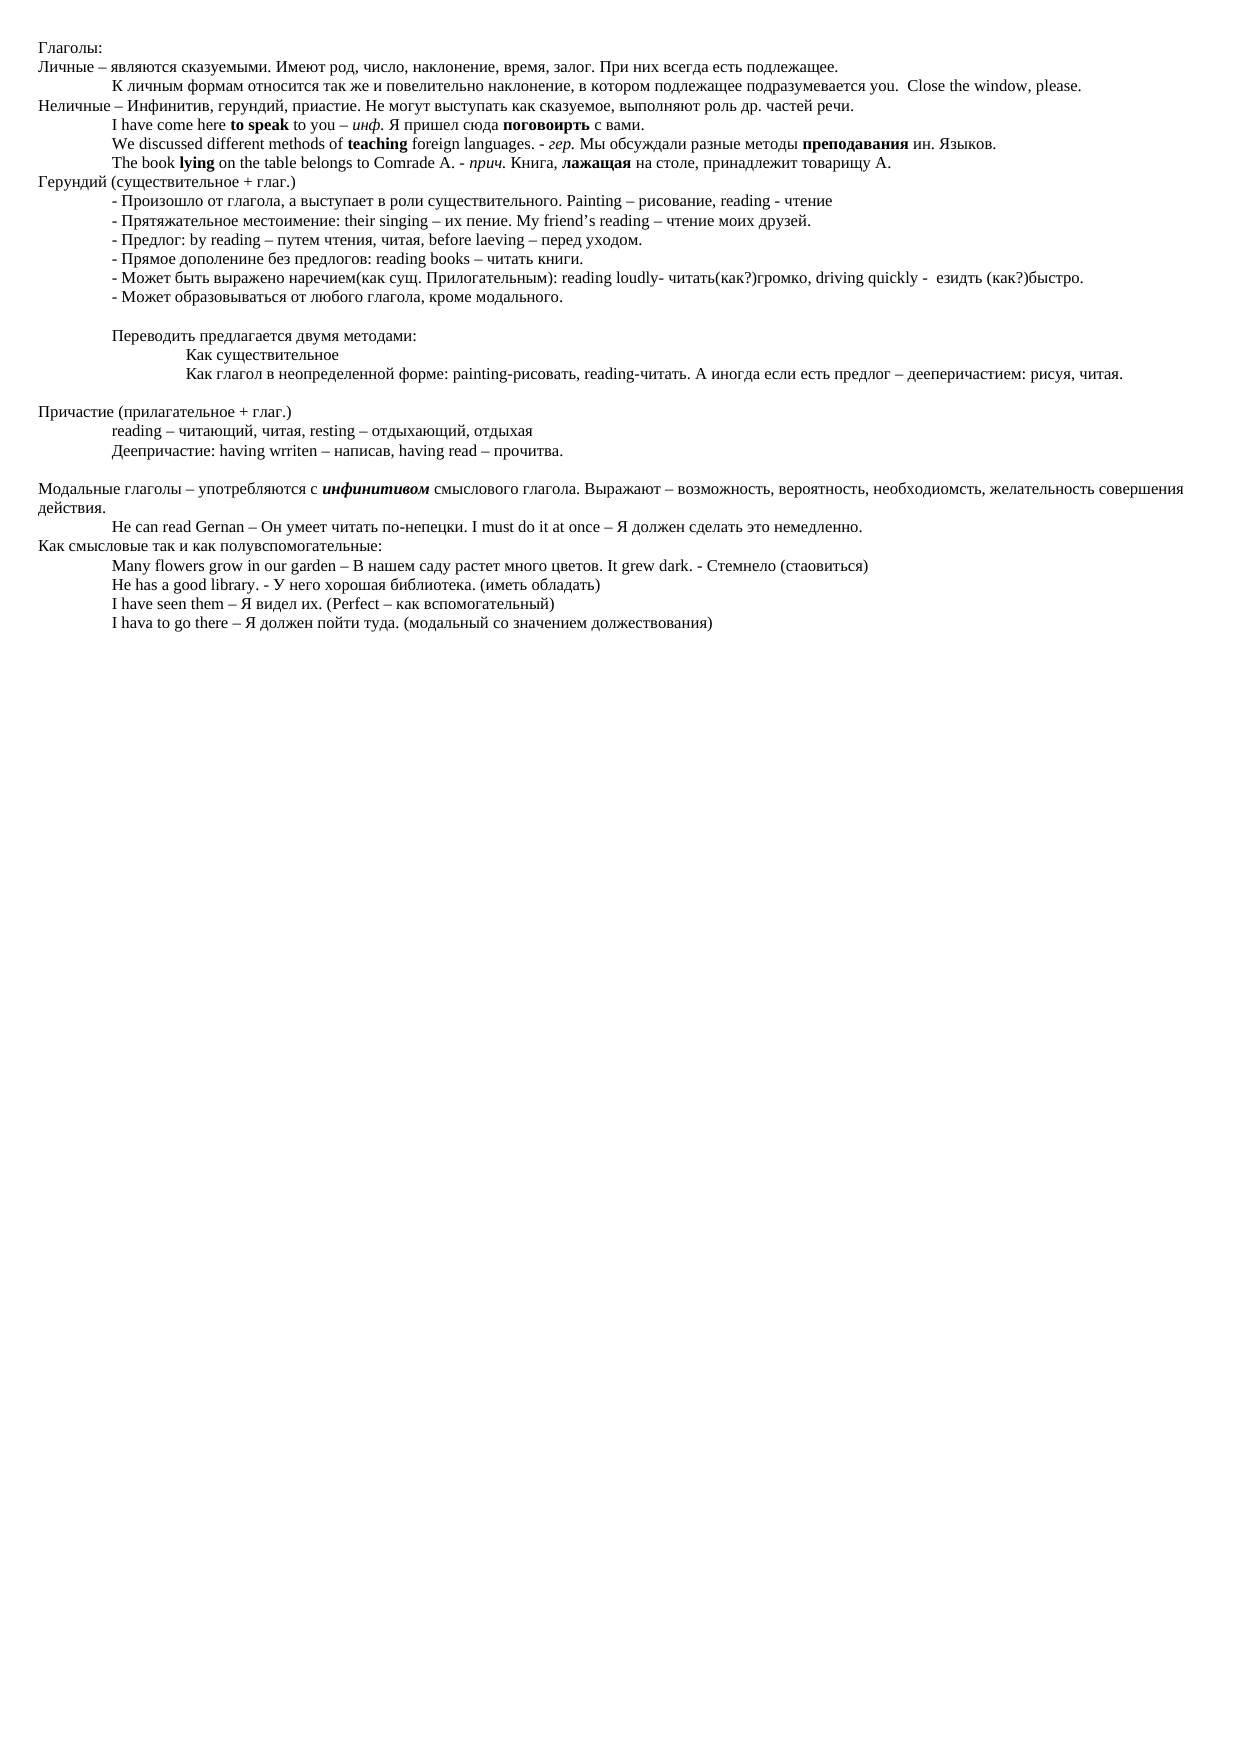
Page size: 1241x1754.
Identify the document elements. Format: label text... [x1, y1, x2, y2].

text reading – читающий, читая, resting – отдыхающий, отдыхая [38, 421, 1202, 440]
text Как глагол в неопределенной форме: painting-рисовать, reading-читать. А иногда если есть предлог – дееперичастием: рисуя, читая. [38, 364, 1202, 383]
text I have seen them – Я видел их. (Perfect – как вспомогательный) [38, 594, 1202, 613]
text He can read Gernan – Он умеет читать по-непецки. I must do it at once – Я должен сделать это немедленно. [38, 517, 1202, 536]
text I have come here to speak to you – инф. Я пришел сюда поговоирть с вами. [38, 114, 1202, 134]
text - Может быть выражено наречием(как сущ. Прилогательным): reading loudly- читать(как?)громко, driving quickly - езидть (как?)быстро. [38, 268, 1202, 287]
text Неличные – Инфинитив, герундий, приастие. Не могут выступать как сказуемое, выполняют роль др. частей речи. [38, 95, 1202, 114]
text Глаголы: [38, 38, 1202, 57]
text Как смысловые так и как полувспомогательные: [38, 536, 1202, 555]
text I hava to go there – Я должен пойти туда. (модальный со значением должествования) [38, 613, 1202, 632]
text Переводить предлагается двумя методами: [38, 325, 1202, 344]
text Личные – являются сказуемыми. Имеют род, число, наклонение, время, залог. При них всегда есть подлежащее. [38, 57, 1202, 76]
text - Прятяжательное местоимение: their singing – их пение. My friend’s reading – чтение моих друзей. [38, 210, 1202, 229]
text The book lying on the table belongs to Comrade A. - прич. Книга, лажащая на столе, принадлежит товарищу А. [38, 153, 1202, 172]
text Many flowers grow in our garden – В нашем саду растет много цветов. It grew dark. - Стемнело (стаовиться) [38, 555, 1202, 574]
text Как существительное [38, 344, 1202, 364]
text Причастие (прилагательное + глаг.) [38, 402, 1202, 421]
text - Произошло от глагола, а выступает в роли существительного. Painting – рисование, reading - чтение [38, 191, 1202, 210]
text - Прямое дополенине без предлогов: reading books – читать книги. [38, 249, 1202, 268]
text Модальные глаголы – употребляются с инфинитивом смыслового глагола. Выражают – возможность, вероятность, необходиомсть, желательность совершения действия. [38, 479, 1202, 517]
text Деепричастие: having wrriten – написав, having read – прочитва. [38, 440, 1202, 459]
text - Может образовываться от любого глагола, кроме модального. [38, 287, 1202, 306]
text К личным формам относится так же и повелительно наклонение, в котором подлежащее подразумевается you. Close the window, please. [38, 76, 1202, 95]
text We discussed different methods of teaching foreign languages. - гер. Мы обсуждали разные методы преподавания ин. Языков. [38, 134, 1202, 153]
text Герундий (существительное + глаг.) [38, 172, 1202, 191]
text He has a good library. - У него хорошая библиотека. (иметь обладать) [38, 574, 1202, 594]
text - Предлог: by reading – путем чтения, читая, before laeving – перед уходом. [38, 229, 1202, 249]
